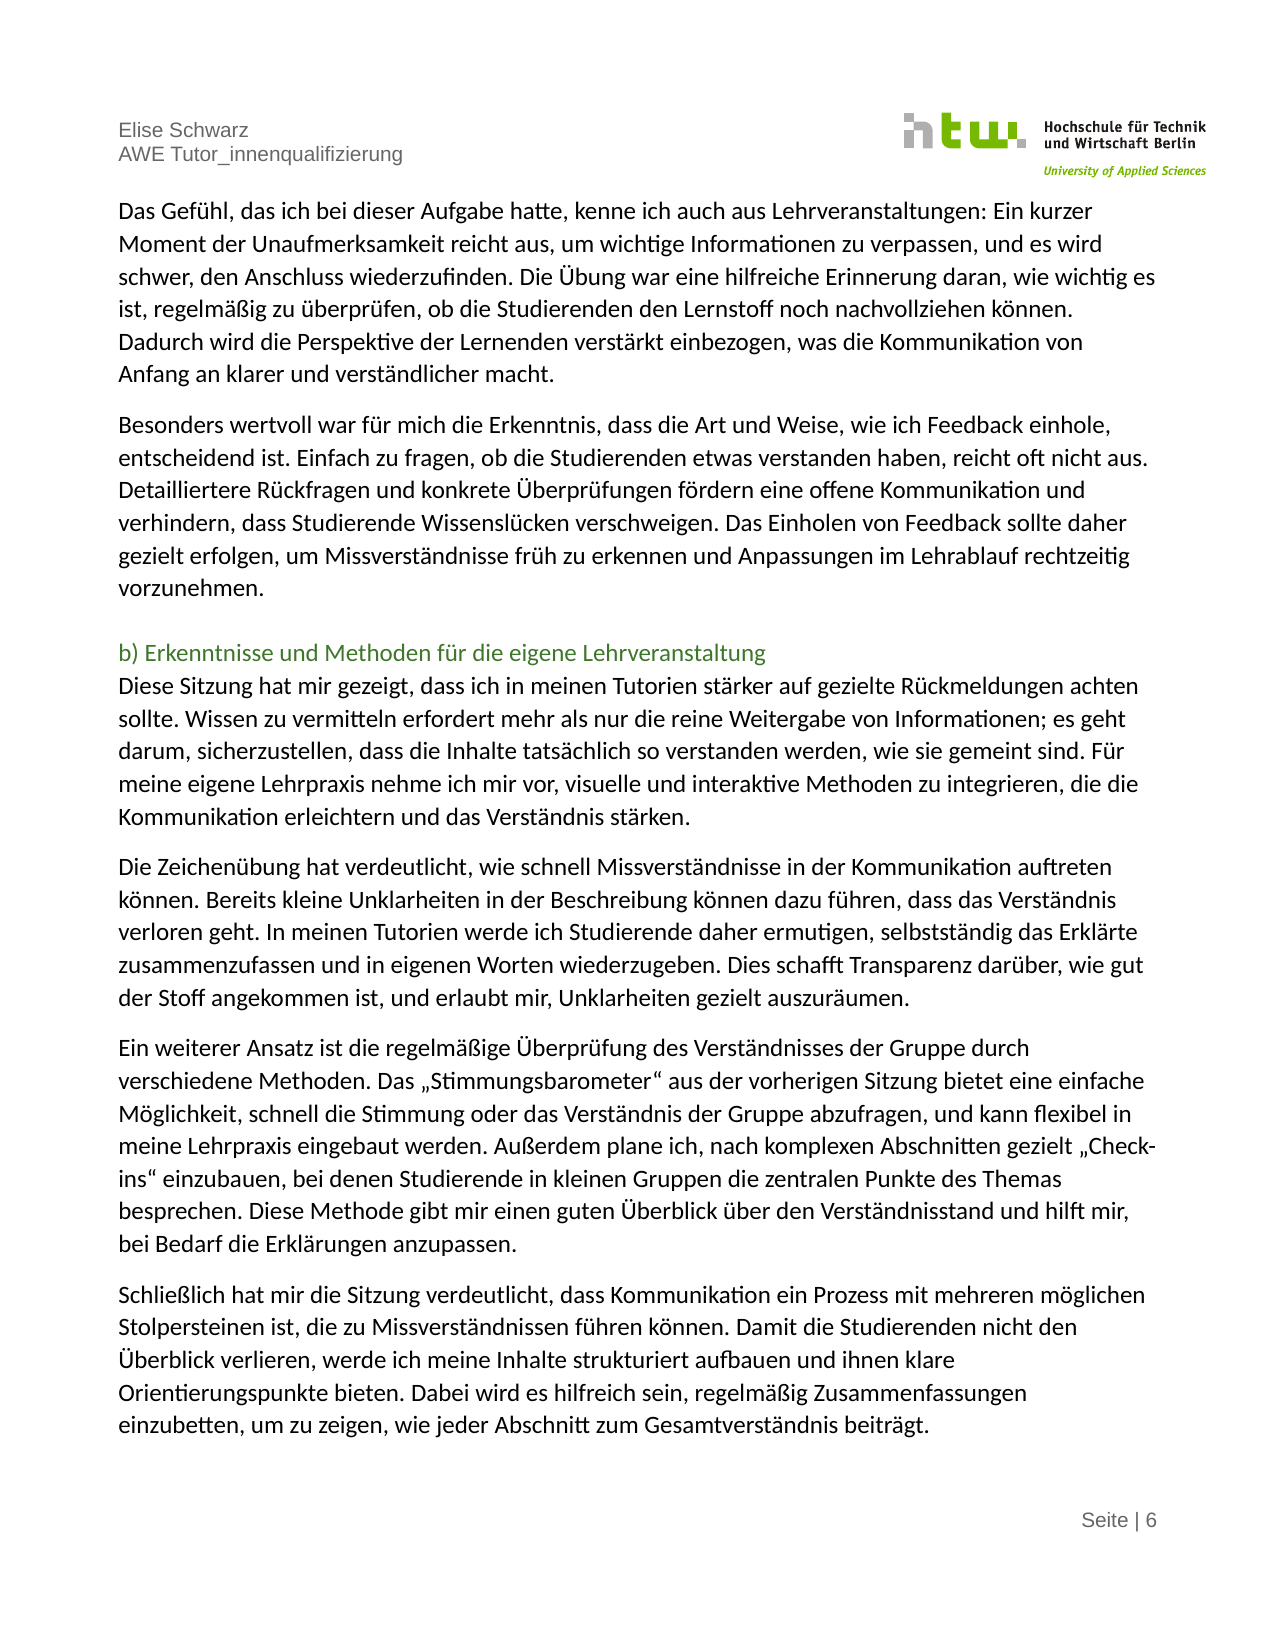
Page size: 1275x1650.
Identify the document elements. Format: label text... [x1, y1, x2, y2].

text Schließlich hat mir die Sitzung verdeutlicht, dass Kommunikation ein Prozess mit mehreren möglichen Stolpersteinen ist, die zu Missverständnissen führen können. Damit die Studierenden nicht den Überblick verlieren, werde ich meine Inhalte strukturiert aufbauen und ihnen klare Orientierungspunkte bieten. Dabei wird es hilfreich sein, regelmäßig Zusammenfassungen einzubetten, um zu zeigen, wie jeder Abschnitt zum Gesamtverständnis beiträgt. [118, 1279, 1157, 1440]
text Das Gefühl, das ich bei dieser Aufgabe hatte, kenne ich auch aus Lehrveranstaltungen: Ein kurzer Moment der Unaufmerksamkeit reicht aus, um wichtige Informationen zu verpassen, und es wird schwer, den Anschluss wiederzufinden. Die Übung war eine hilfreiche Erinnerung daran, wie wichtig es ist, regelmäßig zu überprüfen, ob die Studierenden den Lernstoff noch nachvollziehen können. Dadurch wird die Perspektive der Lernenden verstärkt einbezogen, was die Kommunikation von Anfang an klarer und verständlicher macht. [118, 196, 1157, 389]
text Die Zeichenübung hat verdeutlicht, wie schnell Missverständnisse in der Kommunikation auftreten können. Bereits kleine Unklarheiten in der Beschreibung können dazu führen, dass das Verständnis verloren geht. In meinen Tutorien werde ich Studierende daher ermutigen, selbstständig das Erklärte zusammenzufassen und in eigenen Worten wiederzugeben. Dies schafft Transparenz darüber, wie gut der Stoff angekommen ist, und erlaubt mir, Unklarheiten gezielt auszuräumen. [118, 851, 1157, 1012]
text b) Erkenntnisse und Methoden für die eigene Lehrveranstaltung [118, 638, 1157, 668]
text Ein weiterer Ansatz ist die regelmäßige Überprüfung des Verständnisses der Gruppe durch verschiedene Methoden. Das „Stimmungsbarometer“ aus der vorherigen Sitzung bietet eine einfache Möglichkeit, schnell die Stimmung oder das Verständnis der Gruppe abzufragen, und kann flexibel in meine Lehrpraxis eingebaut werden. Außerdem plane ich, nach komplexen Abschnitten gezielt „Check-ins“ einzubauen, bei denen Studierende in kleinen Gruppen die zentralen Punkte des Themas besprechen. Diese Methode gibt mir einen guten Überblick über den Verständnisstand und hilft mir, bei Bedarf die Erklärungen anzupassen. [118, 1032, 1157, 1259]
text Diese Sitzung hat mir gezeigt, dass ich in meinen Tutorien stärker auf gezielte Rückmeldungen achten sollte. Wissen zu vermitteln erfordert mehr als nur die reine Weitergabe von Informationen; es geht darum, sicherzustellen, dass die Inhalte tatsächlich so verstanden werden, wie sie gemeint sind. Für meine eigene Lehrpraxis nehme ich mir vor, visuelle und interaktive Methoden zu integrieren, die die Kommunikation erleichtern und das Verständnis stärken. [118, 670, 1157, 831]
text Besonders wertvoll war für mich die Erkenntnis, dass die Art und Weise, wie ich Feedback einhole, entscheidend ist. Einfach zu fragen, ob die Studierenden etwas verstanden haben, reicht oft nicht aus. Detailliertere Rückfragen und konkrete Überprüfungen fördern eine offene Kommunikation und verhindern, dass Studierende Wissenslücken verschweigen. Das Einholen von Feedback sollte daher gezielt erfolgen, um Missverständnisse früh zu erkennen und Anpassungen im Lehrablauf rechtzeitig vorzunehmen. [118, 409, 1157, 603]
